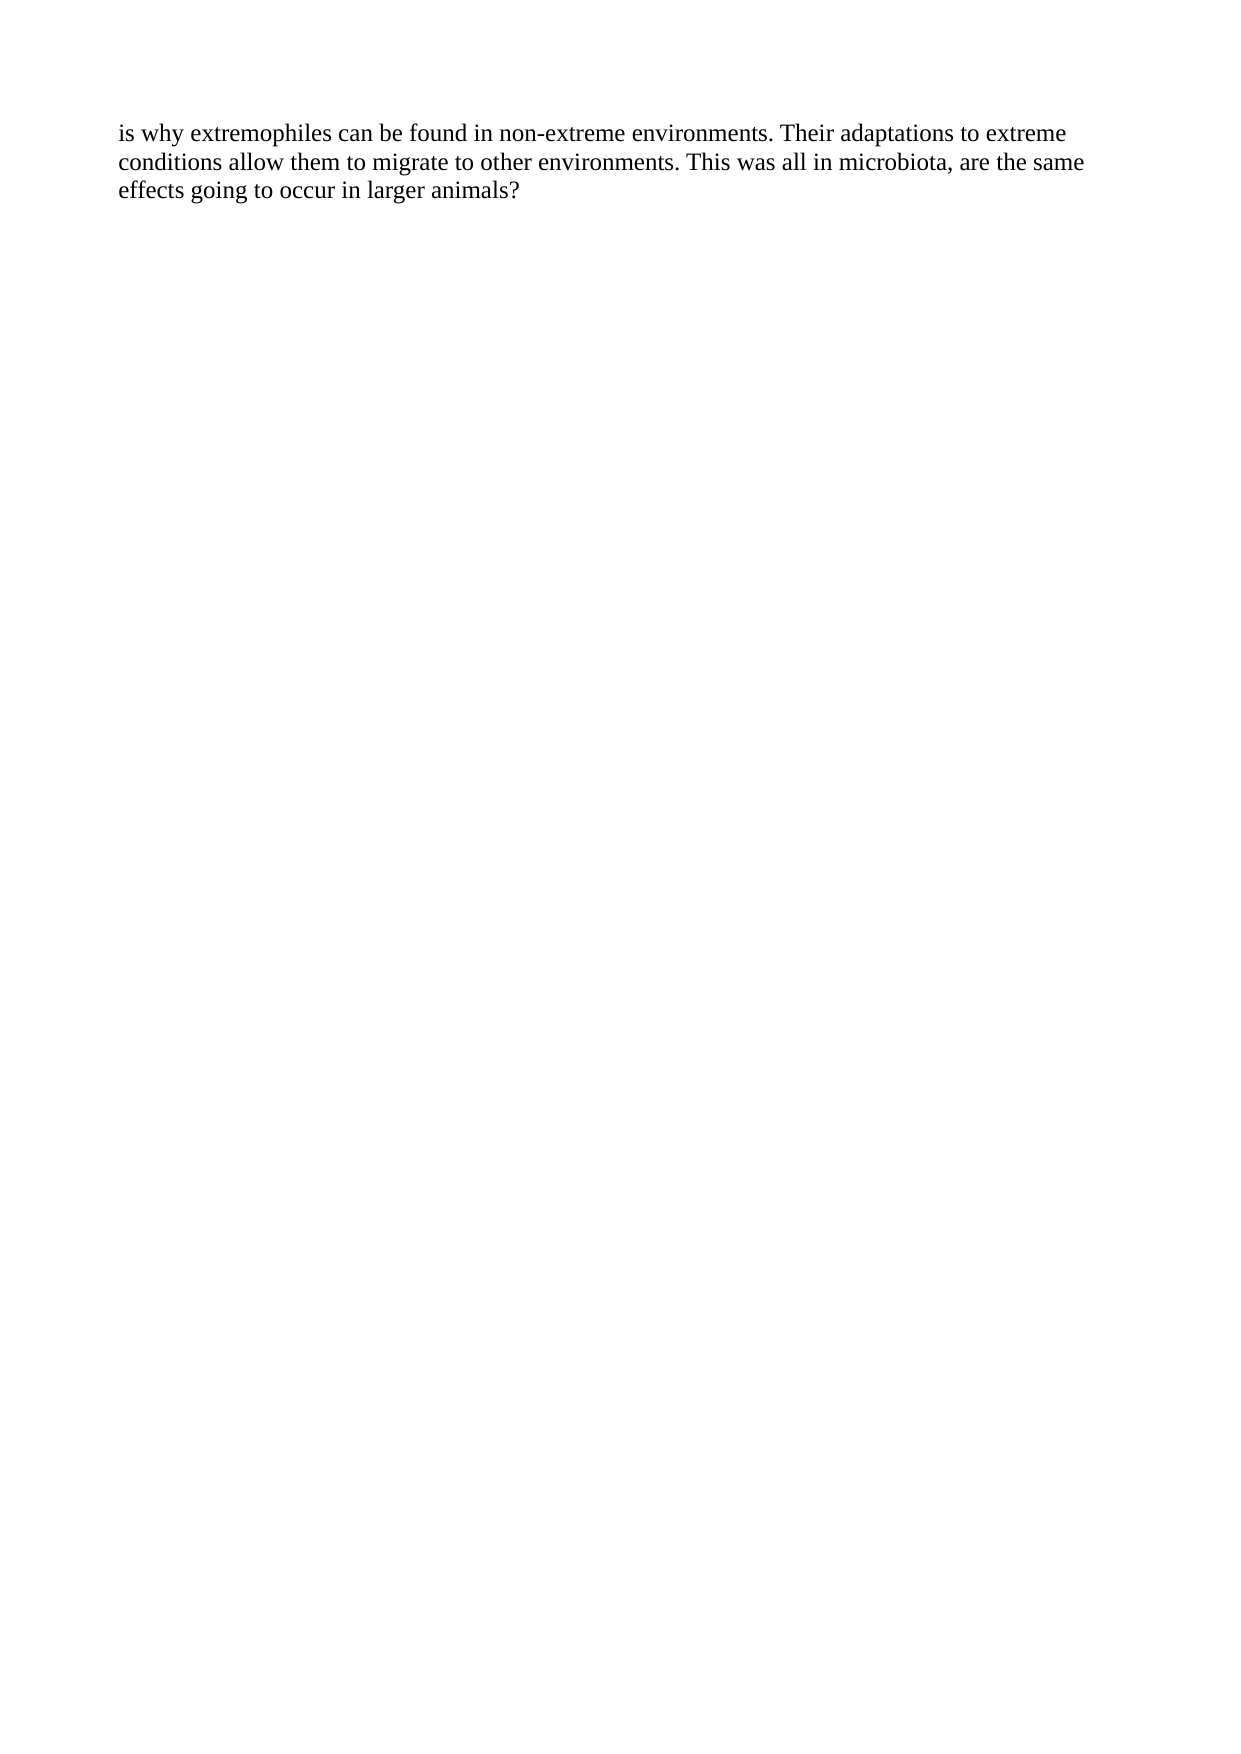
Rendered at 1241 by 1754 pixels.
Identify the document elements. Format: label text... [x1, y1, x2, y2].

text is why extremophiles can be found in non-extreme environments. Their adaptations to extreme conditions allow them to migrate to other environments. This was all in microbiota, are the same effects going to occur in larger animals? [118, 118, 1122, 204]
